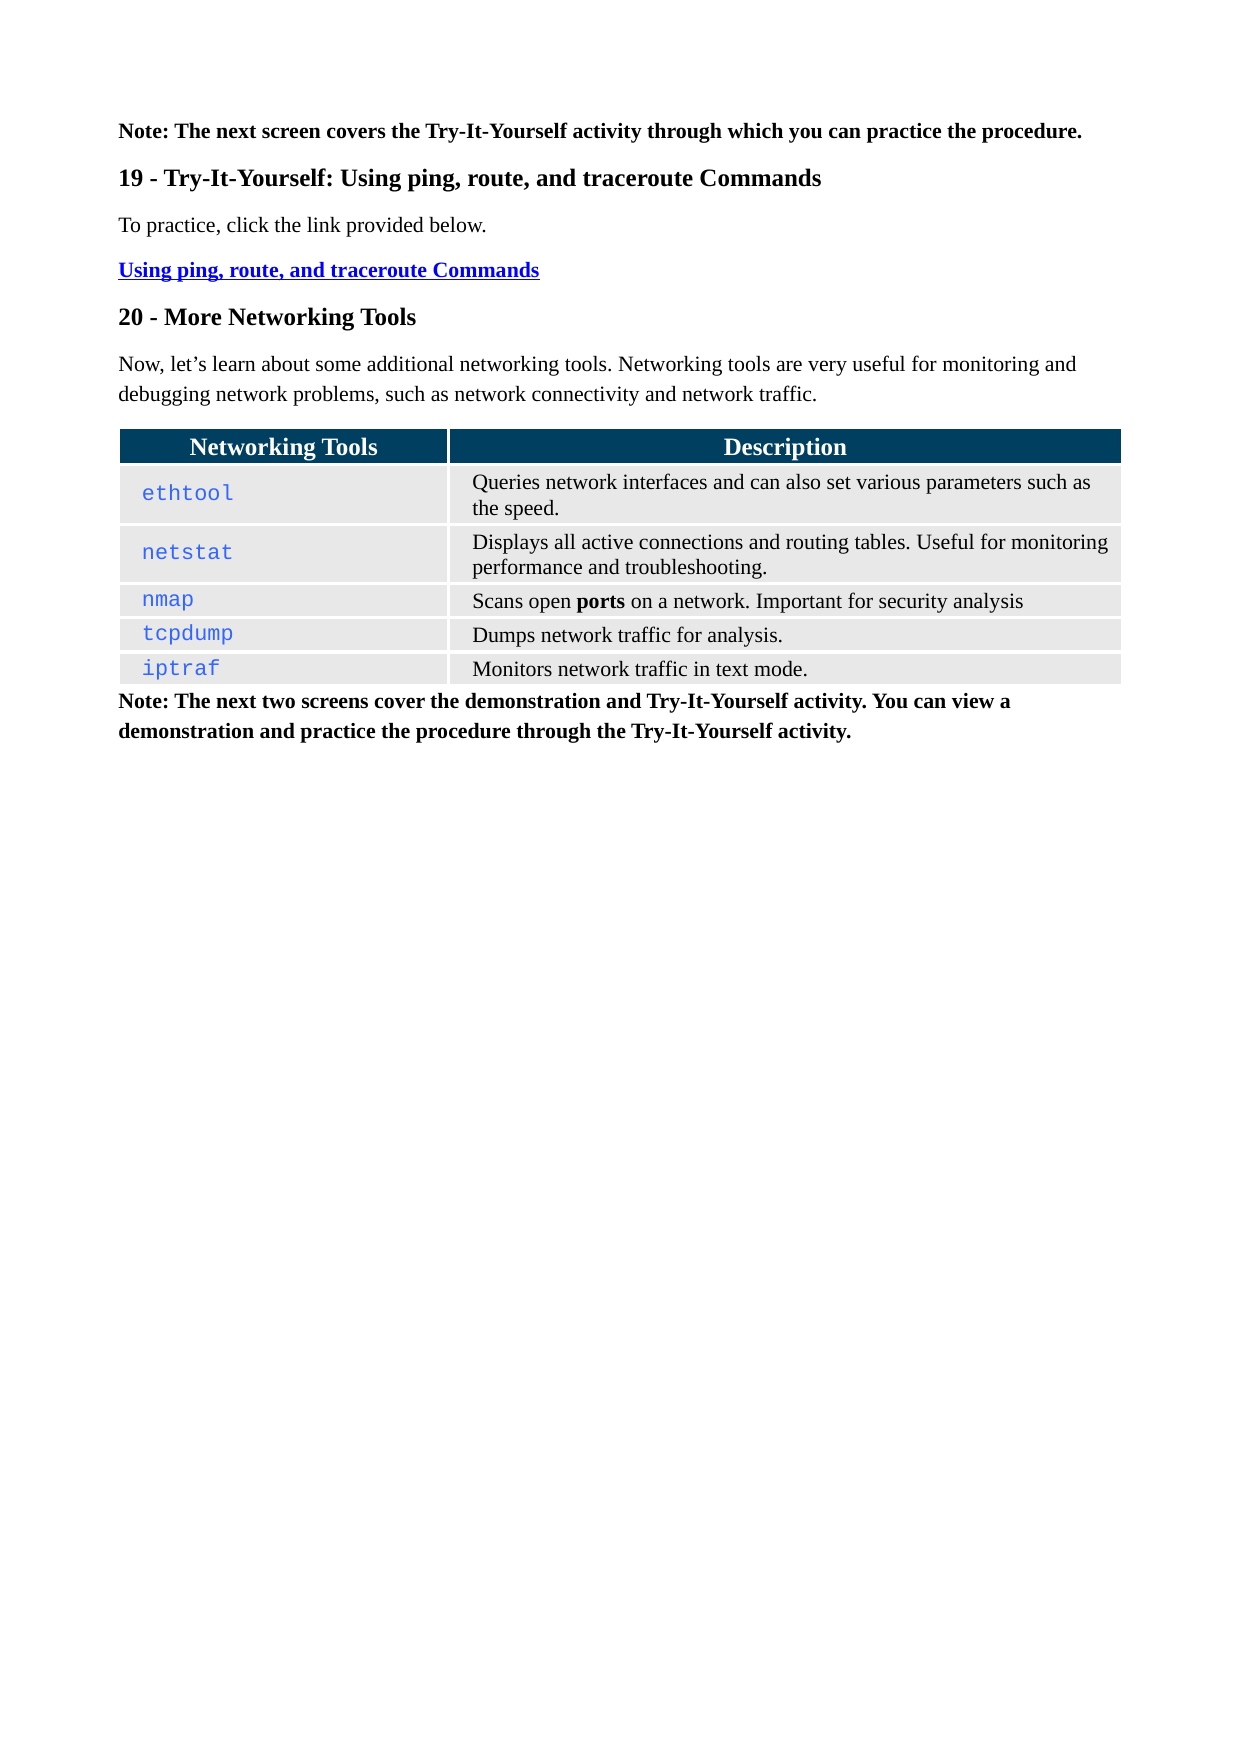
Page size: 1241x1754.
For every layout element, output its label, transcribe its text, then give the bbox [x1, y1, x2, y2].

table_cell ethtool [120, 466, 447, 523]
table_cell Queries network interfaces and can also set various parameters such as the speed. [450, 466, 1121, 523]
text Note: The next screen covers the Try-It-Yourself activity through which you can practice the procedure. [118, 118, 1122, 143]
text Using ping, route, and traceroute Commands [118, 257, 1122, 282]
table_header Networking Tools [120, 429, 447, 463]
table_header Description [450, 429, 1121, 463]
table_cell Displays all active connections and routing tables. Useful for monitoring performance and troubleshooting. [450, 526, 1121, 582]
table_cell Scans open ports on a network. Important for security analysis [450, 585, 1121, 616]
text Now, let’s learn about some additional networking tools. Networking tools are very useful for monitoring and debugging network problems, such as network connectivity and network traffic. [118, 351, 1122, 406]
table_cell Monitors network traffic in text mode. [450, 654, 1121, 684]
text 19 - Try-It-Yourself: Using ping, route, and traceroute Commands [118, 163, 1122, 192]
table_cell tcpdump [120, 619, 447, 650]
table_cell Dumps network traffic for analysis. [450, 619, 1121, 650]
table_cell netstat [120, 526, 447, 582]
text Note: The next two screens cover the demonstration and Try-It-Yourself activity. You can view a demonstration and practice the procedure through the Try-It-Yourself activity. [118, 688, 1122, 743]
table_cell iptraf [120, 654, 447, 684]
text 20 - More Networking Tools [118, 302, 1122, 330]
text To practice, click the link provided below. [118, 212, 1122, 237]
table_cell nmap [120, 585, 447, 616]
